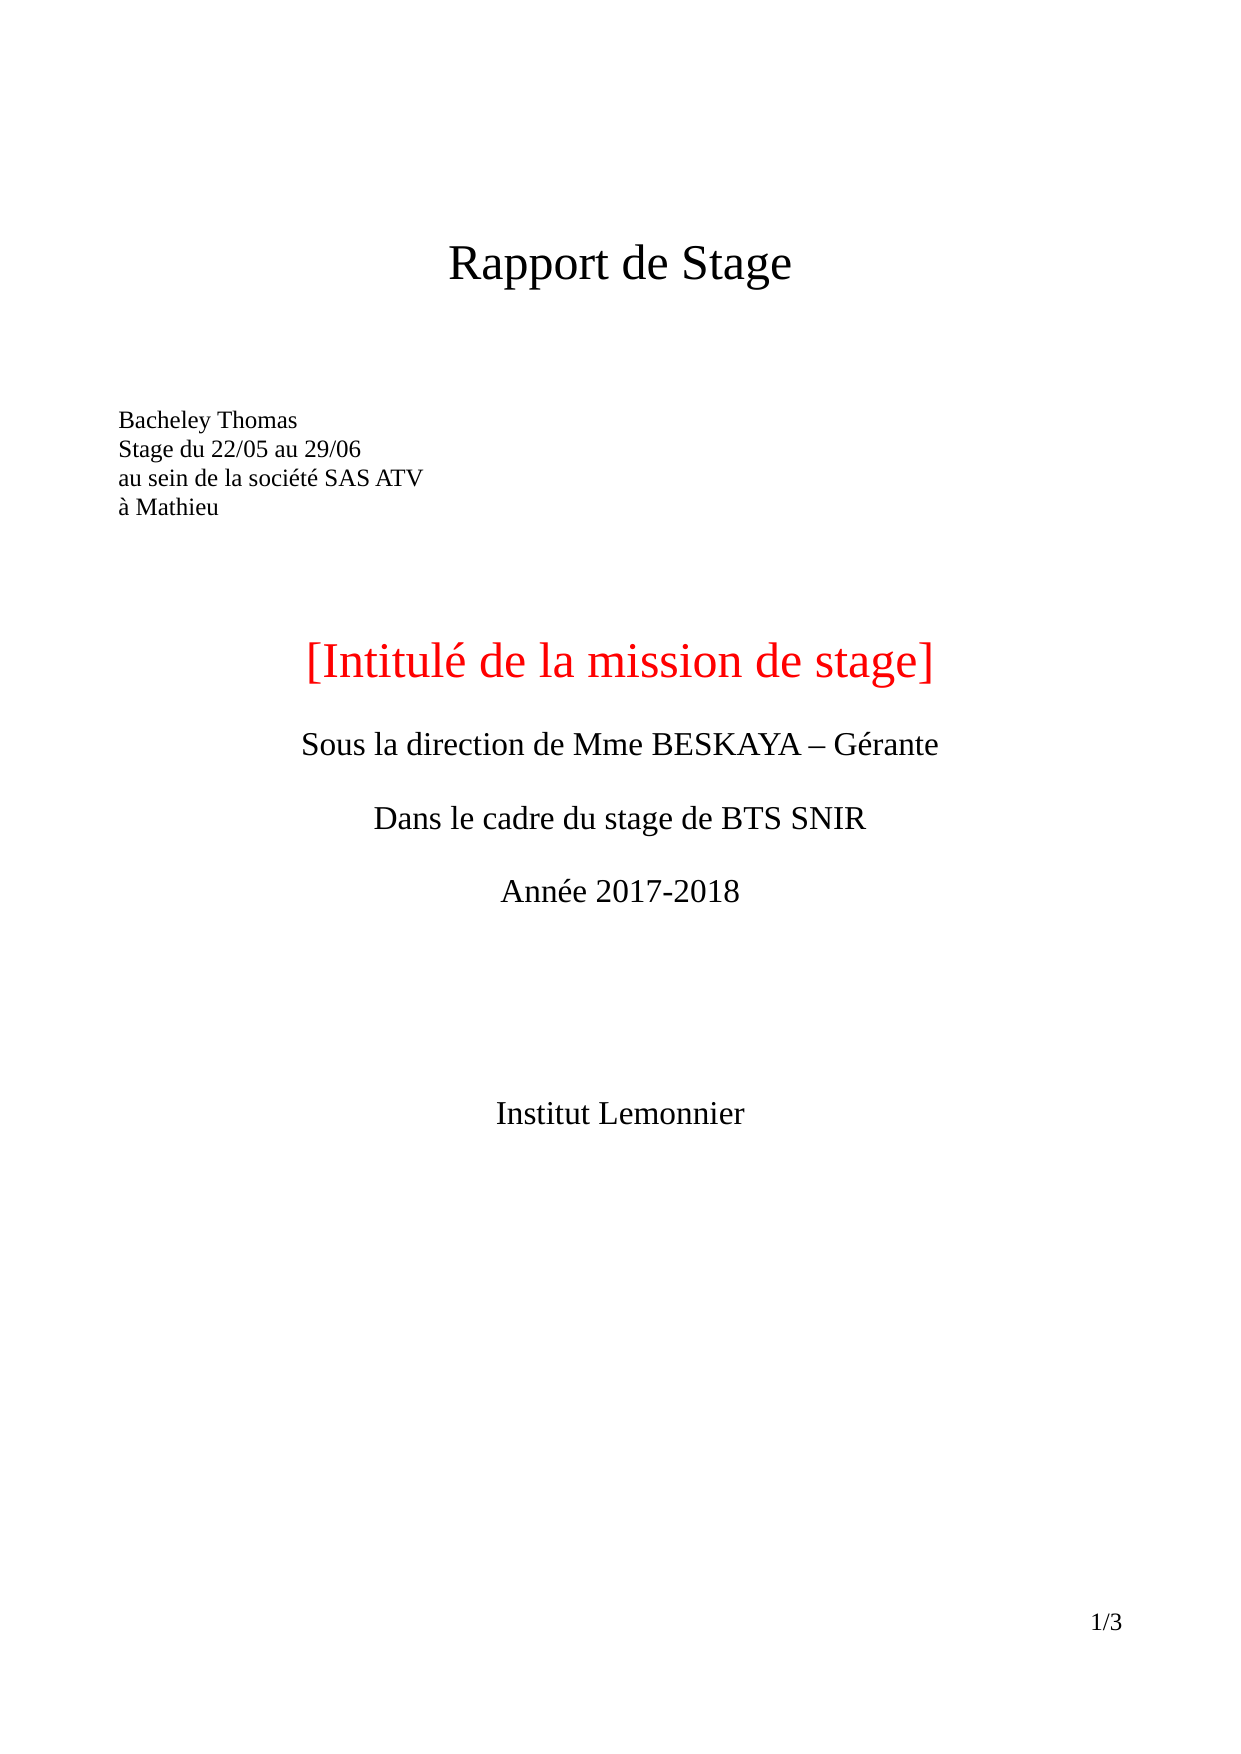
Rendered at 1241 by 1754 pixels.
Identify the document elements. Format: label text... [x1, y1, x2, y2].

text Stage du 22/05 au 29/06 [118, 434, 1122, 463]
subtitle Année 2017-2018 [118, 872, 1122, 910]
subtitle Sous la direction de Mme BESKAYA – Gérante [118, 724, 1122, 762]
text Rapport de Stage [118, 233, 1122, 291]
text au sein de la société SAS ATV [118, 463, 1122, 492]
subtitle Dans le cadre du stage de BTS SNIR [118, 798, 1122, 836]
text Bacheley Thomas [118, 406, 1122, 434]
subtitle Institut Lemonnier [118, 1093, 1122, 1131]
text à Mathieu [118, 492, 1122, 521]
subtitle [Intitulé de la mission de stage] [118, 631, 1122, 689]
